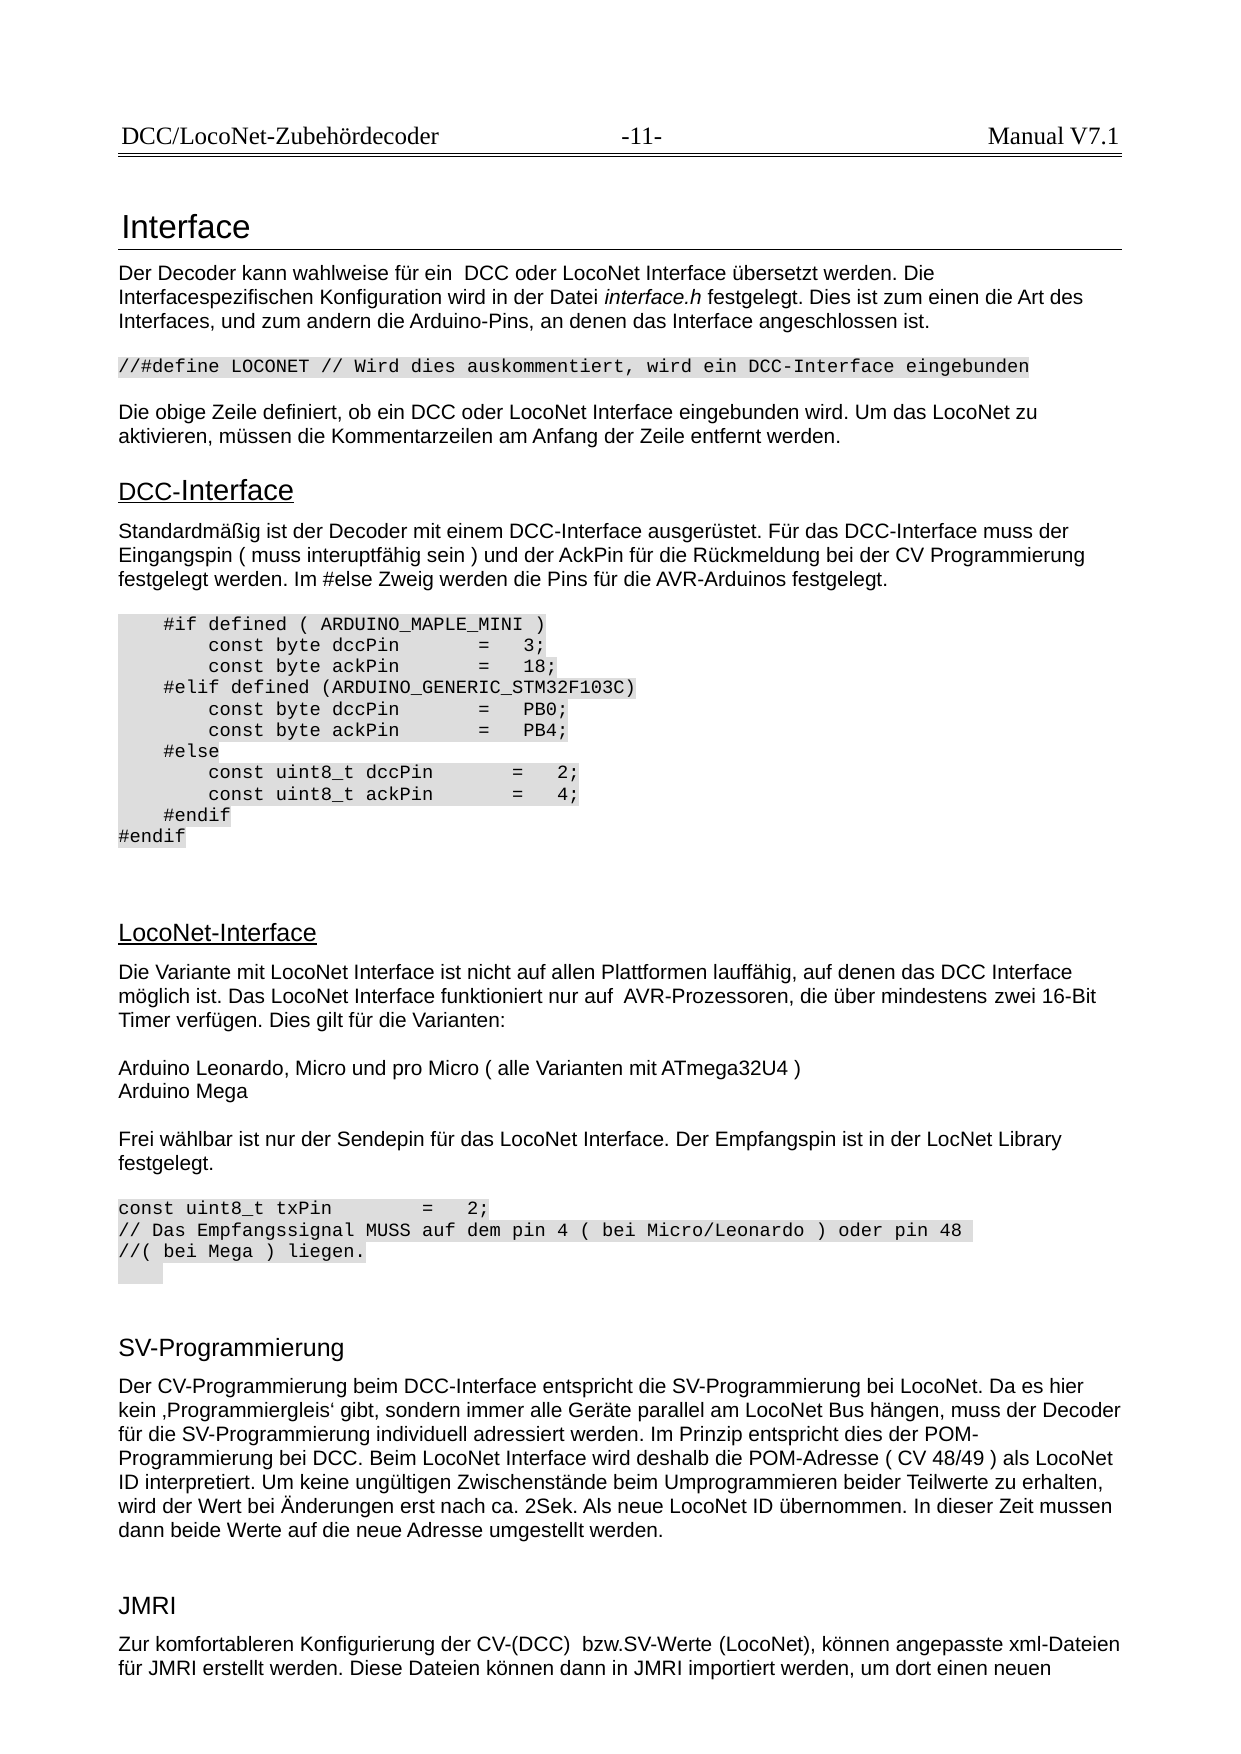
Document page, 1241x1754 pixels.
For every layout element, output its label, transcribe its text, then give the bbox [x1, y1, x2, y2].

subtitle SV-Programmierung [118, 1333, 1122, 1362]
text Der Decoder kann wahlweise für ein DCC oder LocoNet Interface übersetzt werden. Die Interfacespezifischen Konfiguration wird in der Datei interface.h festgelegt. Dies ist zum einen die Art des Interfaces, und zum andern die Arduino-Pins, an denen das Interface angeschlossen ist. [118, 261, 1122, 333]
text Die obige Zeile definiert, ob ein DCC oder LocoNet Interface eingebunden wird. Um das LocoNet zu aktivieren, müssen die Kommentarzeilen am Anfang der Zeile entfernt werden. [118, 399, 1122, 447]
text #if defined ( ARDUINO_MAPLE_MINI ) [546, 614, 1122, 636]
text const uint8_t dccPin = 2; [579, 763, 1122, 784]
text Die Variante mit LocoNet Interface ist nicht auf allen Plattformen lauffähig, auf denen das DCC Interface möglich ist. Das LocoNet Interface funktioniert nur auf AVR-Prozessoren, die über mindestens zwei 16-Bit Timer verfügen. Dies gilt für die Varianten: [118, 959, 1122, 1031]
text #else [219, 742, 1122, 763]
text Standardmäßig ist der Decoder mit einem DCC-Interface ausgerüstet. Für das DCC-Interface muss der Eingangspin ( muss interuptfähig sein ) und der AckPin für die Rückmeldung bei der CV Programmierung festgelegt werden. Im #else Zweig werden die Pins für die AVR-Arduinos festgelegt. [118, 518, 1122, 590]
text const byte dccPin = 3; [546, 636, 1122, 657]
subtitle JMRI [118, 1591, 1122, 1620]
text #endif [186, 827, 1122, 848]
text // Das Empfangssignal MUSS auf dem pin 4 ( bei Micro/Leonardo ) oder pin 48 [973, 1220, 1122, 1242]
text Zur komfortableren Konfigurierung der CV-(DCC) bzw.SV-Werte (LocoNet), können angepasste xml-Dateien für JMRI erstellt werden. Diese Dateien können dann in JMRI importiert werden, um dort einen neuen [118, 1632, 1122, 1680]
text Der CV-Programmierung beim DCC-Interface entspricht die SV-Programmierung bei LocoNet. Da es hier kein ‚Programmiergleis‘ gibt, sondern immer alle Geräte parallel am LocoNet Bus hängen, muss der Decoder für die SV-Programmierung individuell adressiert werden. Im Prinzip entspricht dies der POM-Programmierung bei DCC. Beim LocoNet Interface wird deshalb die POM-Adresse ( CV 48/49 ) als LocoNet ID interpretiert. Um keine ungültigen Zwischenstände beim Umprogrammieren beider Teilwerte zu erhalten, wird der Wert bei Änderungen erst nach ca. 2Sek. Als neue LocoNet ID übernommen. In dieser Zeit mussen dann beide Werte auf die neue Adresse umgestellt werden. [118, 1374, 1122, 1542]
subtitle DCC-Interface [118, 472, 1122, 506]
text Arduino Leonardo, Micro und pro Micro ( alle Varianten mit ATmega32U4 ) [118, 1055, 1122, 1079]
text const uint8_t ackPin = 4; [579, 784, 1122, 806]
text #elif defined (ARDUINO_GENERIC_STM32F103C) [636, 678, 1122, 699]
text //( bei Mega ) liegen. [366, 1242, 1122, 1263]
text const byte dccPin = PB0; [568, 699, 1122, 721]
text Frei wählbar ist nur der Sendepin für das LocoNet Interface. Der Empfangspin ist in der LocNet Library festgelegt. [118, 1127, 1122, 1175]
text //#define LOCONET // Wird dies auskommentiert, wird ein DCC-Interface eingebunden [1029, 357, 1122, 378]
text const uint8_t txPin = 2; [489, 1199, 1122, 1220]
text const byte ackPin = PB4; [568, 721, 1122, 742]
text Arduino Mega [118, 1079, 1122, 1103]
text #endif [231, 806, 1122, 827]
text const byte ackPin = 18; [557, 657, 1122, 678]
subtitle Interface [118, 204, 1122, 249]
subtitle LocoNet-Interface [118, 918, 1122, 947]
